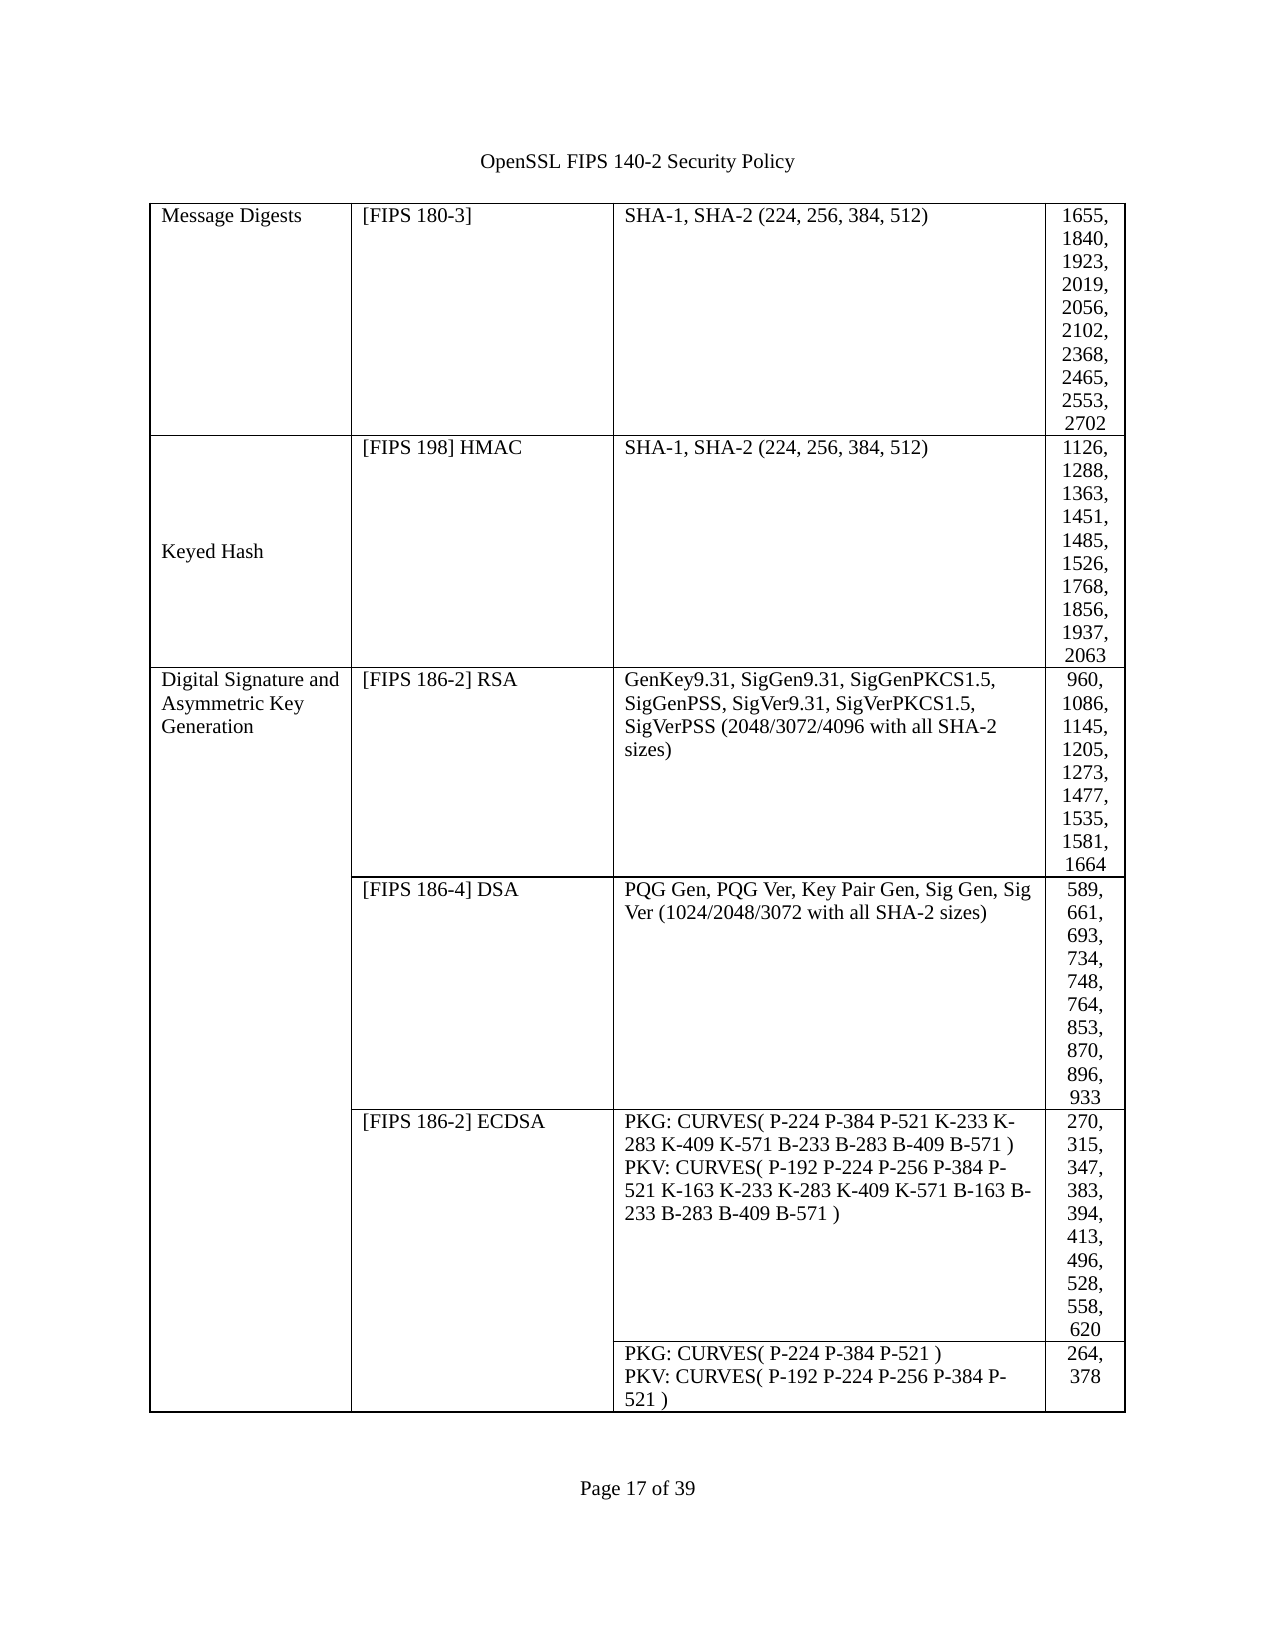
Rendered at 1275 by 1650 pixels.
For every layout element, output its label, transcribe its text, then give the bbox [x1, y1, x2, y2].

table_cell 1126, 1288, 1363, 1451, 1485, 1526, 1768, 1856, 1937, 2063 [1046, 436, 1124, 667]
table_cell [FIPS 186-4] DSA [352, 878, 613, 1109]
table_cell 1655, 1840, 1923, 2019, 2056, 2102, 2368, 2465, 2553, 2702 [1046, 204, 1124, 435]
table_cell 264, 378 [1046, 1342, 1124, 1411]
table_cell 960, 1086, 1145, 1205, 1273, 1477, 1535, 1581, 1664 [1046, 668, 1124, 876]
table_cell SHA-1, SHA-2 (224, 256, 384, 512) [614, 436, 1045, 667]
table_cell 589, 661, 693, 734, 748, 764, 853, 870, 896, 933 [1046, 878, 1124, 1109]
table_cell Digital Signature and Asymmetric Key Generation [151, 668, 351, 1411]
table_cell GenKey9.31, SigGen9.31, SigGenPKCS1.5, SigGenPSS, SigVer9.31, SigVerPKCS1.5, SigVerPSS (2048/3072/4096 with all SHA-2 sizes) [614, 668, 1045, 876]
table_cell SHA-1, SHA-2 (224, 256, 384, 512) [614, 204, 1045, 435]
table_cell [FIPS 198] HMAC [352, 436, 613, 667]
table_cell PKG: CURVES( P-224 P-384 P-521 K-233 K-283 K-409 K-571 B-233 B-283 B-409 B-571 ) PKV: CURVES( P-192 P-224 P-256 P-384 P-521 K-163 K-233 K-283 K-409 K-571 B-163 B-233 B-283 B-409 B-571 ) [614, 1110, 1045, 1341]
table_cell Keyed Hash [151, 436, 351, 667]
table_cell [FIPS 186-2] RSA [352, 668, 613, 876]
table_cell Message Digests [151, 204, 351, 435]
table_cell [FIPS 186-2] ECDSA [352, 1110, 613, 1411]
table_cell PKG: CURVES( P-224 P-384 P-521 ) PKV: CURVES( P-192 P-224 P-256 P-384 P-521 ) [614, 1342, 1045, 1411]
table_cell PQG Gen, PQG Ver, Key Pair Gen, Sig Gen, Sig Ver (1024/2048/3072 with all SHA-2 sizes) [614, 878, 1045, 1109]
table_cell 270, 315, 347, 383, 394, 413, 496, 528, 558, 620 [1046, 1110, 1124, 1341]
table_cell [FIPS 180-3] [352, 204, 613, 435]
